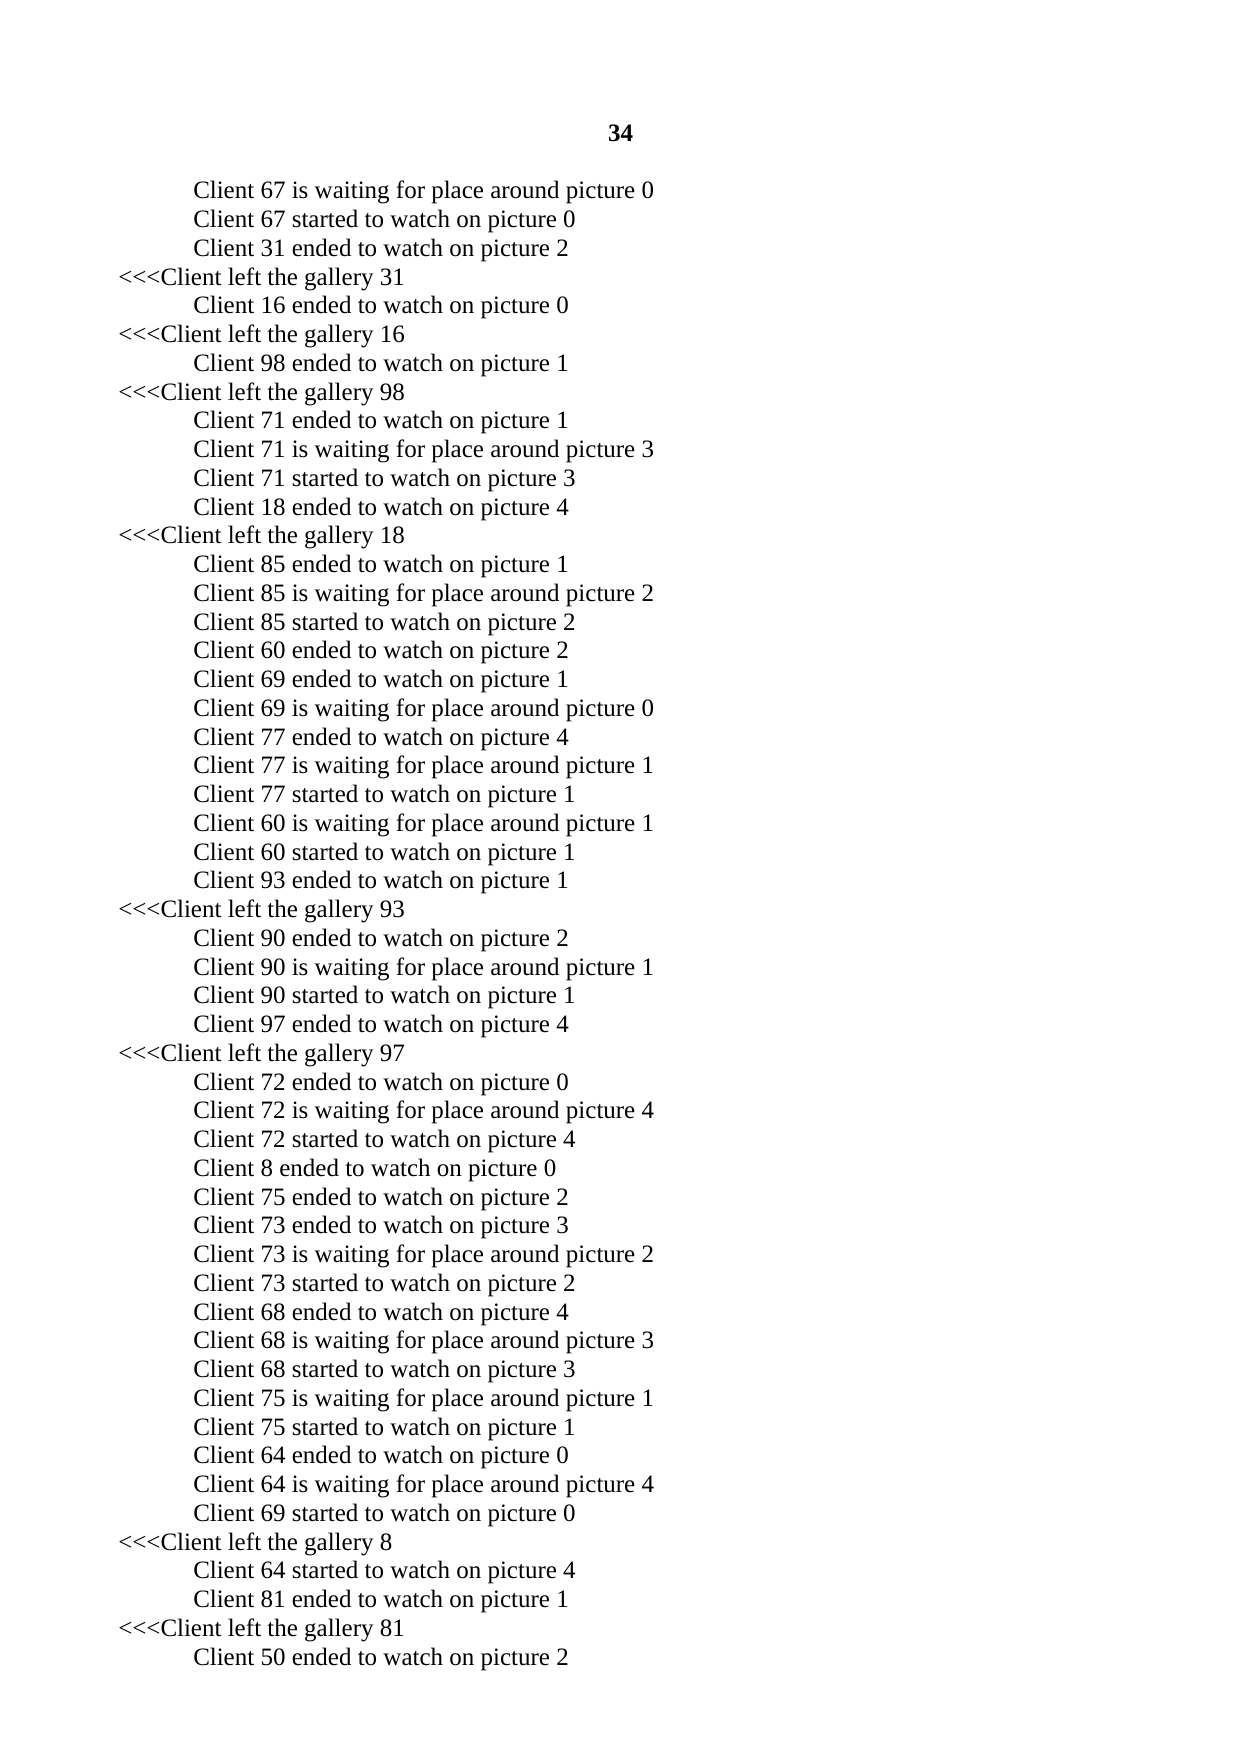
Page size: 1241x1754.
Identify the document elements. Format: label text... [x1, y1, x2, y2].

text Client 97 ended to watch on picture 4 [118, 1009, 1122, 1038]
text Client 73 is waiting for place around picture 2 [118, 1239, 1122, 1268]
text Client 90 is waiting for place around picture 1 [118, 952, 1122, 981]
text Client 75 ended to watch on picture 2 [118, 1182, 1122, 1211]
text <<<Client left the gallery 97 [118, 1038, 1122, 1067]
text Client 73 ended to watch on picture 3 [118, 1211, 1122, 1239]
text <<<Client left the gallery 93 [118, 894, 1122, 923]
text Client 75 started to watch on picture 1 [118, 1412, 1122, 1441]
text Client 71 is waiting for place around picture 3 [118, 434, 1122, 463]
text Client 18 ended to watch on picture 4 [118, 492, 1122, 521]
text <<<Client left the gallery 16 [118, 319, 1122, 348]
text Client 64 is waiting for place around picture 4 [118, 1469, 1122, 1498]
text Client 77 started to watch on picture 1 [118, 779, 1122, 808]
text Client 73 started to watch on picture 2 [118, 1268, 1122, 1297]
text Client 50 ended to watch on picture 2 [118, 1642, 1122, 1671]
text Client 75 is waiting for place around picture 1 [118, 1383, 1122, 1412]
text <<<Client left the gallery 31 [118, 262, 1122, 291]
text Client 67 is waiting for place around picture 0 [118, 176, 1122, 204]
text Client 90 ended to watch on picture 2 [118, 923, 1122, 952]
text Client 77 is waiting for place around picture 1 [118, 751, 1122, 779]
text Client 69 is waiting for place around picture 0 [118, 693, 1122, 722]
text Client 16 ended to watch on picture 0 [118, 291, 1122, 319]
text Client 67 started to watch on picture 0 [118, 204, 1122, 233]
text <<<Client left the gallery 98 [118, 377, 1122, 406]
text Client 85 is waiting for place around picture 2 [118, 578, 1122, 607]
text Client 90 started to watch on picture 1 [118, 981, 1122, 1009]
text Client 69 started to watch on picture 0 [118, 1498, 1122, 1527]
text Client 60 is waiting for place around picture 1 [118, 808, 1122, 837]
text Client 60 started to watch on picture 1 [118, 837, 1122, 866]
text <<<Client left the gallery 18 [118, 521, 1122, 549]
text Client 64 started to watch on picture 4 [118, 1556, 1122, 1584]
text Client 72 is waiting for place around picture 4 [118, 1096, 1122, 1124]
text Client 69 ended to watch on picture 1 [118, 664, 1122, 693]
text Client 68 is waiting for place around picture 3 [118, 1326, 1122, 1354]
text Client 71 ended to watch on picture 1 [118, 406, 1122, 434]
text Client 72 started to watch on picture 4 [118, 1124, 1122, 1153]
text Client 60 ended to watch on picture 2 [118, 636, 1122, 664]
text Client 77 ended to watch on picture 4 [118, 722, 1122, 751]
text Client 85 ended to watch on picture 1 [118, 549, 1122, 578]
text <<<Client left the gallery 8 [118, 1527, 1122, 1556]
text <<<Client left the gallery 81 [118, 1613, 1122, 1642]
text Client 72 ended to watch on picture 0 [118, 1067, 1122, 1096]
text Client 68 ended to watch on picture 4 [118, 1297, 1122, 1326]
text Client 68 started to watch on picture 3 [118, 1354, 1122, 1383]
text Client 93 ended to watch on picture 1 [118, 866, 1122, 894]
text Client 85 started to watch on picture 2 [118, 607, 1122, 636]
text Client 71 started to watch on picture 3 [118, 463, 1122, 492]
text Client 8 ended to watch on picture 0 [118, 1153, 1122, 1182]
text Client 31 ended to watch on picture 2 [118, 233, 1122, 262]
text Client 81 ended to watch on picture 1 [118, 1584, 1122, 1613]
text Client 98 ended to watch on picture 1 [118, 348, 1122, 377]
text Client 64 ended to watch on picture 0 [118, 1441, 1122, 1469]
